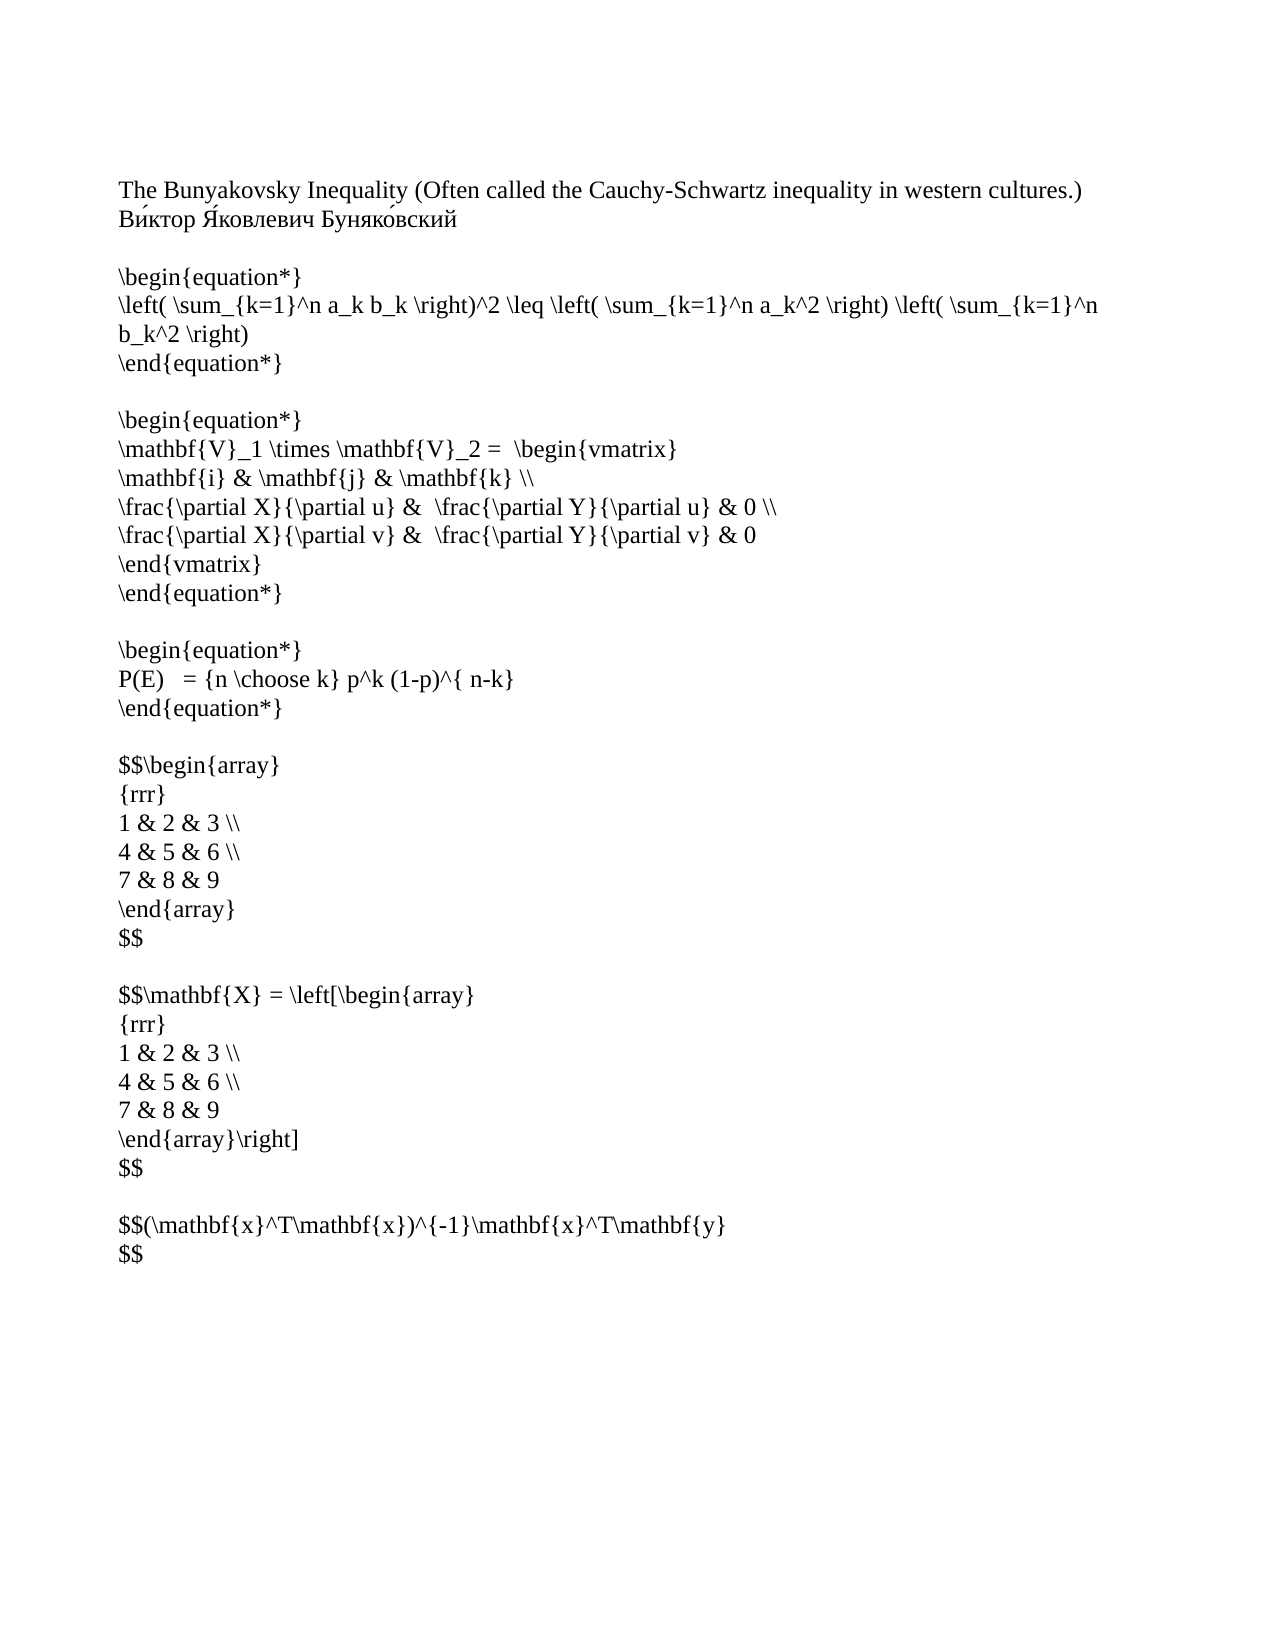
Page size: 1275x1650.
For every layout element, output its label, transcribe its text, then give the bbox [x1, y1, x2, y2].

text \end{array}\right] [118, 1124, 1157, 1153]
text \mathbf{V}_1 \times \mathbf{V}_2 = \begin{vmatrix} [118, 434, 1157, 463]
text P(E) = {n \choose k} p^k (1-p)^{ n-k} [118, 664, 1157, 693]
text 4 & 5 & 6 \\ [118, 1067, 1157, 1096]
text \frac{\partial X}{\partial v} & \frac{\partial Y}{\partial v} & 0 [118, 521, 1157, 549]
text \begin{equation*} [118, 636, 1157, 664]
text $$\mathbf{X} = \left[\begin{array} [118, 981, 1157, 1009]
text $$\begin{array} [118, 751, 1157, 779]
text {rrr} [118, 779, 1157, 808]
text 7 & 8 & 9 [118, 1096, 1157, 1124]
text \frac{\partial X}{\partial u} & \frac{\partial Y}{\partial u} & 0 \\ [118, 492, 1157, 521]
text $$ [118, 1239, 1157, 1268]
text $$ [118, 923, 1157, 952]
text \end{vmatrix} [118, 549, 1157, 578]
text \mathbf{i} & \mathbf{j} & \mathbf{k} \\ [118, 463, 1157, 492]
text {rrr} [118, 1009, 1157, 1038]
text $$ [118, 1153, 1157, 1182]
text $$(\mathbf{x}^T\mathbf{x})^{-1}\mathbf{x}^T\mathbf{y} [118, 1211, 1157, 1239]
text 1 & 2 & 3 \\ [118, 1038, 1157, 1067]
text \end{equation*} [118, 578, 1157, 607]
text \left( \sum_{k=1}^n a_k b_k \right)^2 \leq \left( \sum_{k=1}^n a_k^2 \right) \left( \sum_{k=1}^n b_k^2 \right) [118, 291, 1157, 348]
text \end{equation*} [118, 348, 1157, 377]
text Ви́ктор Я́ковлевич Буняко́вский [118, 204, 1157, 233]
text 4 & 5 & 6 \\ [118, 837, 1157, 866]
text 1 & 2 & 3 \\ [118, 808, 1157, 837]
text \end{array} [118, 894, 1157, 923]
text \end{equation*} [118, 693, 1157, 722]
text \begin{equation*} [118, 262, 1157, 291]
text \begin{equation*} [118, 406, 1157, 434]
text 7 & 8 & 9 [118, 866, 1157, 894]
text The Bunyakovsky Inequality (Often called the Cauchy-Schwartz inequality in western cultures.) [118, 176, 1157, 204]
